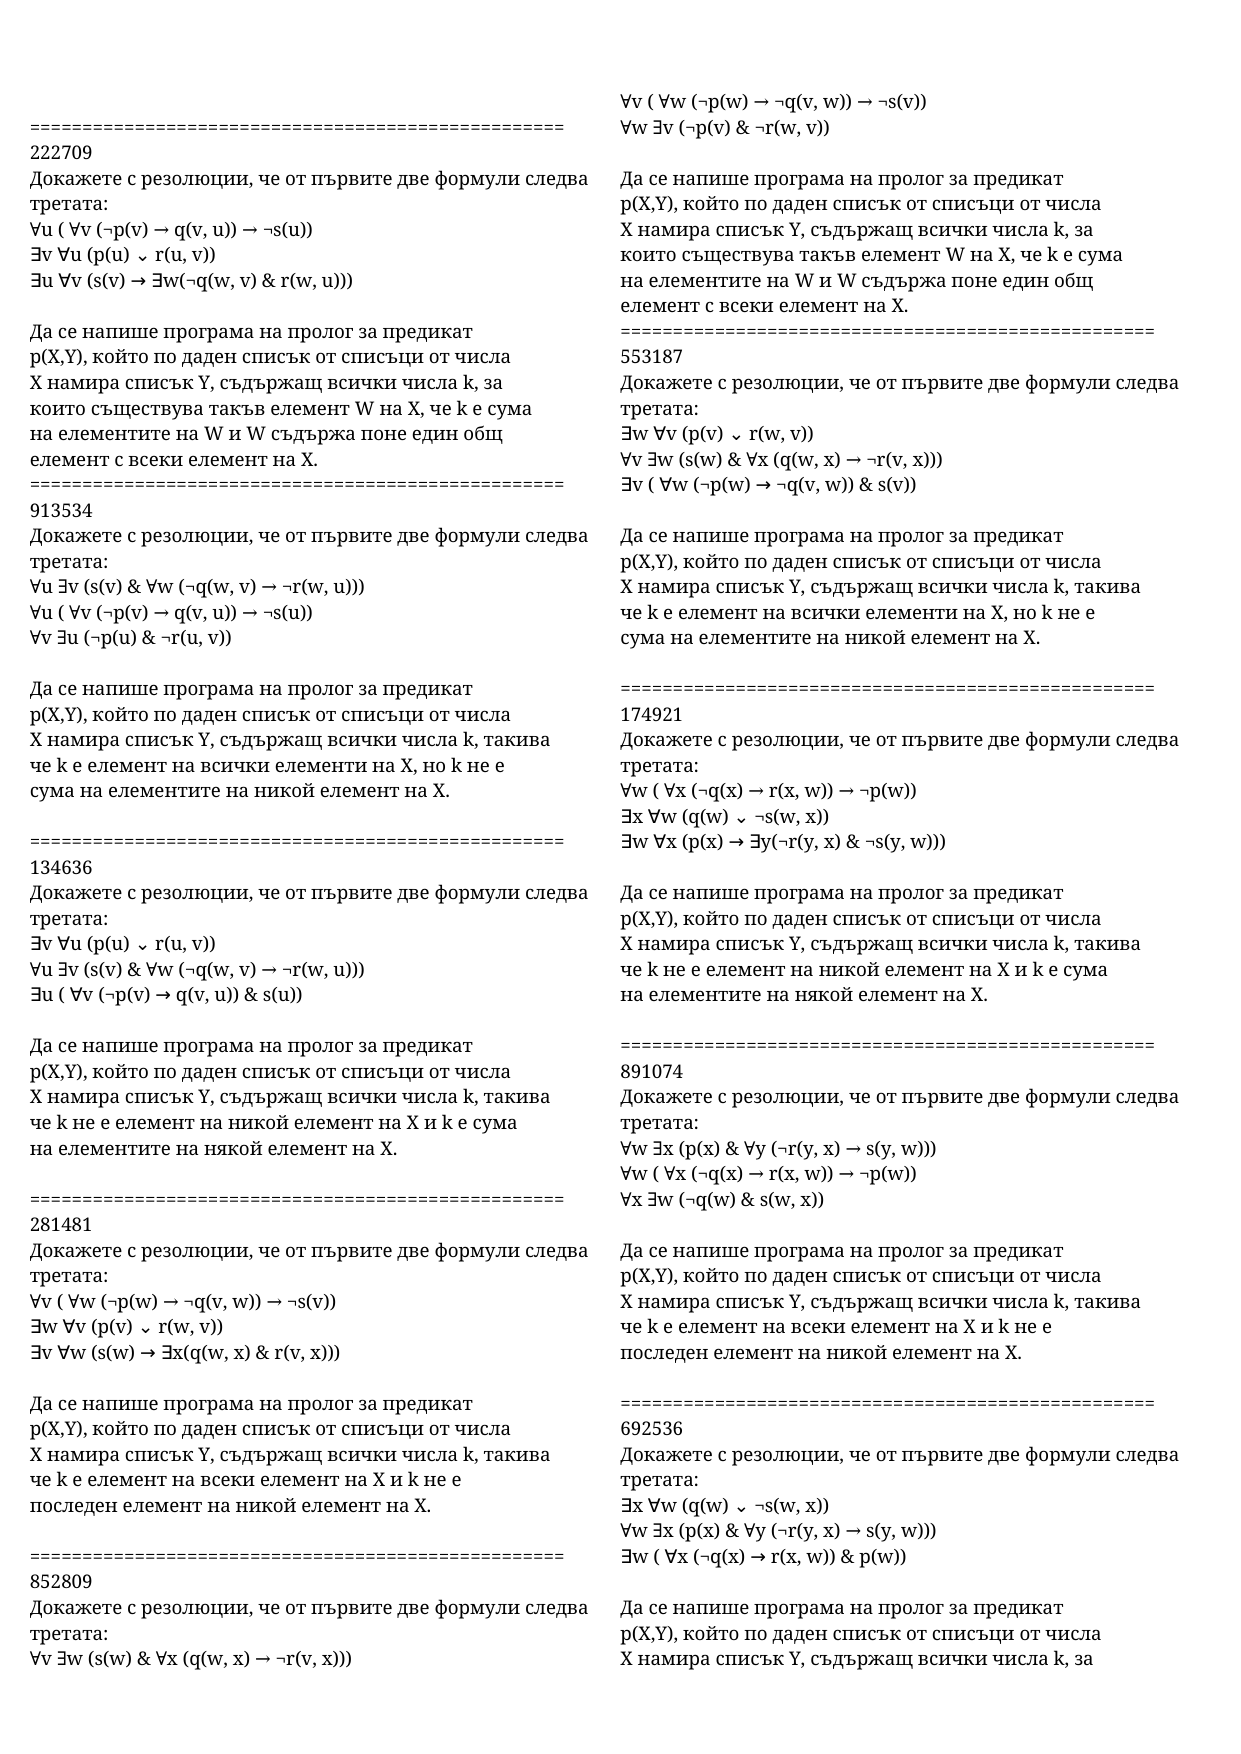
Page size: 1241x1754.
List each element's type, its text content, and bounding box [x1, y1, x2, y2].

text ∀v ( ∀w (¬p(w) → ¬q(v, w)) → ¬s(v)) [620, 88, 1211, 114]
text Докажете с резолюции, че от първите две формули следва третата: [620, 369, 1211, 420]
text ∀v ( ∀w (¬p(w) → ¬q(v, w)) → ¬s(v)) [29, 1288, 620, 1313]
text X намира списък Y, съдържащ всички числа k, такива [620, 931, 1211, 956]
text ∃v ∀u (p(u) ⌄ r(u, v)) [29, 931, 620, 956]
text ∀x ∃w (¬q(w) & s(w, x)) [620, 1186, 1211, 1211]
text =================================================== [29, 1543, 620, 1569]
text =================================================== [620, 1390, 1211, 1416]
text на елементите на W и W съдържа поне един общ [29, 420, 620, 446]
text Да се напише програма на пролог за предикат [29, 676, 620, 701]
text =================================================== [29, 1186, 620, 1211]
text ∀u ∃v (s(v) & ∀w (¬q(w, v) → ¬r(w, u))) [29, 956, 620, 982]
text че k е елемент на всеки елемент на X и k не е [620, 1313, 1211, 1339]
text 852809 [29, 1569, 620, 1594]
text =================================================== [620, 676, 1211, 701]
text ∀v ∃w (s(w) & ∀x (q(w, x) → ¬r(v, x))) [620, 446, 1211, 471]
text че k не е елемент на никой елемент на X и k е сума [620, 956, 1211, 982]
text Да се напише програма на пролог за предикат [620, 165, 1211, 191]
text ∀v ∃u (¬p(u) & ¬r(u, v)) [29, 624, 620, 650]
text ∀w ( ∀x (¬q(x) → r(x, w)) → ¬p(w)) [620, 778, 1211, 803]
text ∃u ∀v (s(v) → ∃w(¬q(w, v) & r(w, u))) [29, 267, 620, 293]
text ∀w ∃v (¬p(v) & ¬r(w, v)) [620, 114, 1211, 139]
text сума на елементите на никой елемент на X. [620, 624, 1211, 650]
text сума на елементите на никой елемент на X. [29, 778, 620, 803]
text ∃x ∀w (q(w) ⌄ ¬s(w, x)) [620, 803, 1211, 829]
text които съществува такъв елемент W на X, че k е сума [620, 242, 1211, 267]
text p(X,Y), който по даден списък от списъци от числа [620, 191, 1211, 216]
text p(X,Y), който по даден списък от списъци от числа [620, 905, 1211, 931]
text Да се напише програма на пролог за предикат [29, 318, 620, 344]
text 891074 [620, 1058, 1211, 1084]
text Докажете с резолюции, че от първите две формули следва третата: [29, 880, 620, 931]
text Докажете с резолюции, че от първите две формули следва третата: [29, 1237, 620, 1288]
text 553187 [620, 344, 1211, 369]
text 692536 [620, 1416, 1211, 1441]
text Докажете с резолюции, че от първите две формули следва третата: [29, 1594, 620, 1645]
text Докажете с резолюции, че от първите две формули следва третата: [29, 522, 620, 573]
text ∃w ∀v (p(v) ⌄ r(w, v)) [620, 420, 1211, 446]
text които съществува такъв елемент W на X, че k е сума [29, 395, 620, 420]
text на елементите на някой елемент на X. [29, 1135, 620, 1160]
text ∀v ∃w (s(w) & ∀x (q(w, x) → ¬r(v, x))) [29, 1645, 620, 1671]
text =================================================== [620, 1033, 1211, 1058]
text X намира списък Y, съдържащ всички числа k, такива [29, 727, 620, 752]
text ∀w ∃x (p(x) & ∀y (¬r(y, x) → s(y, w))) [620, 1135, 1211, 1160]
text Докажете с резолюции, че от първите две формули следва третата: [29, 165, 620, 216]
text ∀u ( ∀v (¬p(v) → q(v, u)) → ¬s(u)) [29, 599, 620, 624]
text Да се напише програма на пролог за предикат [620, 880, 1211, 905]
text последен елемент на никой елемент на X. [620, 1339, 1211, 1364]
text че k е елемент на всички елементи на X, но k не е [620, 599, 1211, 624]
text p(X,Y), който по даден списък от списъци от числа [29, 701, 620, 727]
text X намира списък Y, съдържащ всички числа k, такива [620, 1288, 1211, 1313]
text =================================================== [29, 471, 620, 497]
text че k е елемент на всички елементи на X, но k не е [29, 752, 620, 778]
text Докажете с резолюции, че от първите две формули следва третата: [620, 1084, 1211, 1135]
text елемент с всеки елемент на X. [620, 293, 1211, 318]
text ∃u ( ∀v (¬p(v) → q(v, u)) & s(u)) [29, 982, 620, 1007]
text ∃x ∀w (q(w) ⌄ ¬s(w, x)) [620, 1492, 1211, 1518]
text последен елемент на никой елемент на X. [29, 1492, 620, 1518]
text ∃v ∀w (s(w) → ∃x(q(w, x) & r(v, x))) [29, 1339, 620, 1364]
text ∀u ∃v (s(v) & ∀w (¬q(w, v) → ¬r(w, u))) [29, 573, 620, 599]
text p(X,Y), който по даден списък от списъци от числа [29, 1058, 620, 1084]
text ∀u ( ∀v (¬p(v) → q(v, u)) → ¬s(u)) [29, 216, 620, 242]
text X намира списък Y, съдържащ всички числа k, такива [29, 1441, 620, 1467]
text X намира списък Y, съдържащ всички числа k, за [620, 1645, 1211, 1671]
text p(X,Y), който по даден списък от списъци от числа [620, 1620, 1211, 1645]
text 913534 [29, 497, 620, 522]
text Да се напише програма на пролог за предикат [620, 522, 1211, 548]
text елемент с всеки елемент на X. [29, 446, 620, 471]
text Да се напише програма на пролог за предикат [620, 1594, 1211, 1620]
text Да се напише програма на пролог за предикат [29, 1033, 620, 1058]
text Да се напише програма на пролог за предикат [29, 1390, 620, 1416]
text X намира списък Y, съдържащ всички числа k, за [29, 369, 620, 395]
text на елементите на W и W съдържа поне един общ [620, 267, 1211, 293]
text X намира списък Y, съдържащ всички числа k, такива [620, 573, 1211, 599]
text p(X,Y), който по даден списък от списъци от числа [620, 548, 1211, 573]
text ∀w ∃x (p(x) & ∀y (¬r(y, x) → s(y, w))) [620, 1518, 1211, 1543]
text p(X,Y), който по даден списък от списъци от числа [29, 1416, 620, 1441]
text ∃v ( ∀w (¬p(w) → ¬q(v, w)) & s(v)) [620, 471, 1211, 497]
text че k не е елемент на никой елемент на X и k е сума [29, 1109, 620, 1135]
text =================================================== [29, 829, 620, 854]
text 281481 [29, 1211, 620, 1237]
text =================================================== [620, 318, 1211, 344]
text 134636 [29, 854, 620, 880]
text =================================================== [29, 114, 620, 139]
text Да се напише програма на пролог за предикат [620, 1237, 1211, 1262]
text p(X,Y), който по даден списък от списъци от числа [29, 344, 620, 369]
text ∃w ∀v (p(v) ⌄ r(w, v)) [29, 1313, 620, 1339]
text ∃w ∀x (p(x) → ∃y(¬r(y, x) & ¬s(y, w))) [620, 829, 1211, 854]
text ∃w ( ∀x (¬q(x) → r(x, w)) & p(w)) [620, 1543, 1211, 1569]
text 222709 [29, 139, 620, 165]
text ∀w ( ∀x (¬q(x) → r(x, w)) → ¬p(w)) [620, 1160, 1211, 1186]
text X намира списък Y, съдържащ всички числа k, за [620, 216, 1211, 242]
text 174921 [620, 701, 1211, 727]
text на елементите на някой елемент на X. [620, 982, 1211, 1007]
text X намира списък Y, съдържащ всички числа k, такива [29, 1084, 620, 1109]
text p(X,Y), който по даден списък от списъци от числа [620, 1262, 1211, 1288]
text Докажете с резолюции, че от първите две формули следва третата: [620, 727, 1211, 778]
text че k е елемент на всеки елемент на X и k не е [29, 1467, 620, 1492]
text ∃v ∀u (p(u) ⌄ r(u, v)) [29, 242, 620, 267]
text Докажете с резолюции, че от първите две формули следва третата: [620, 1441, 1211, 1492]
